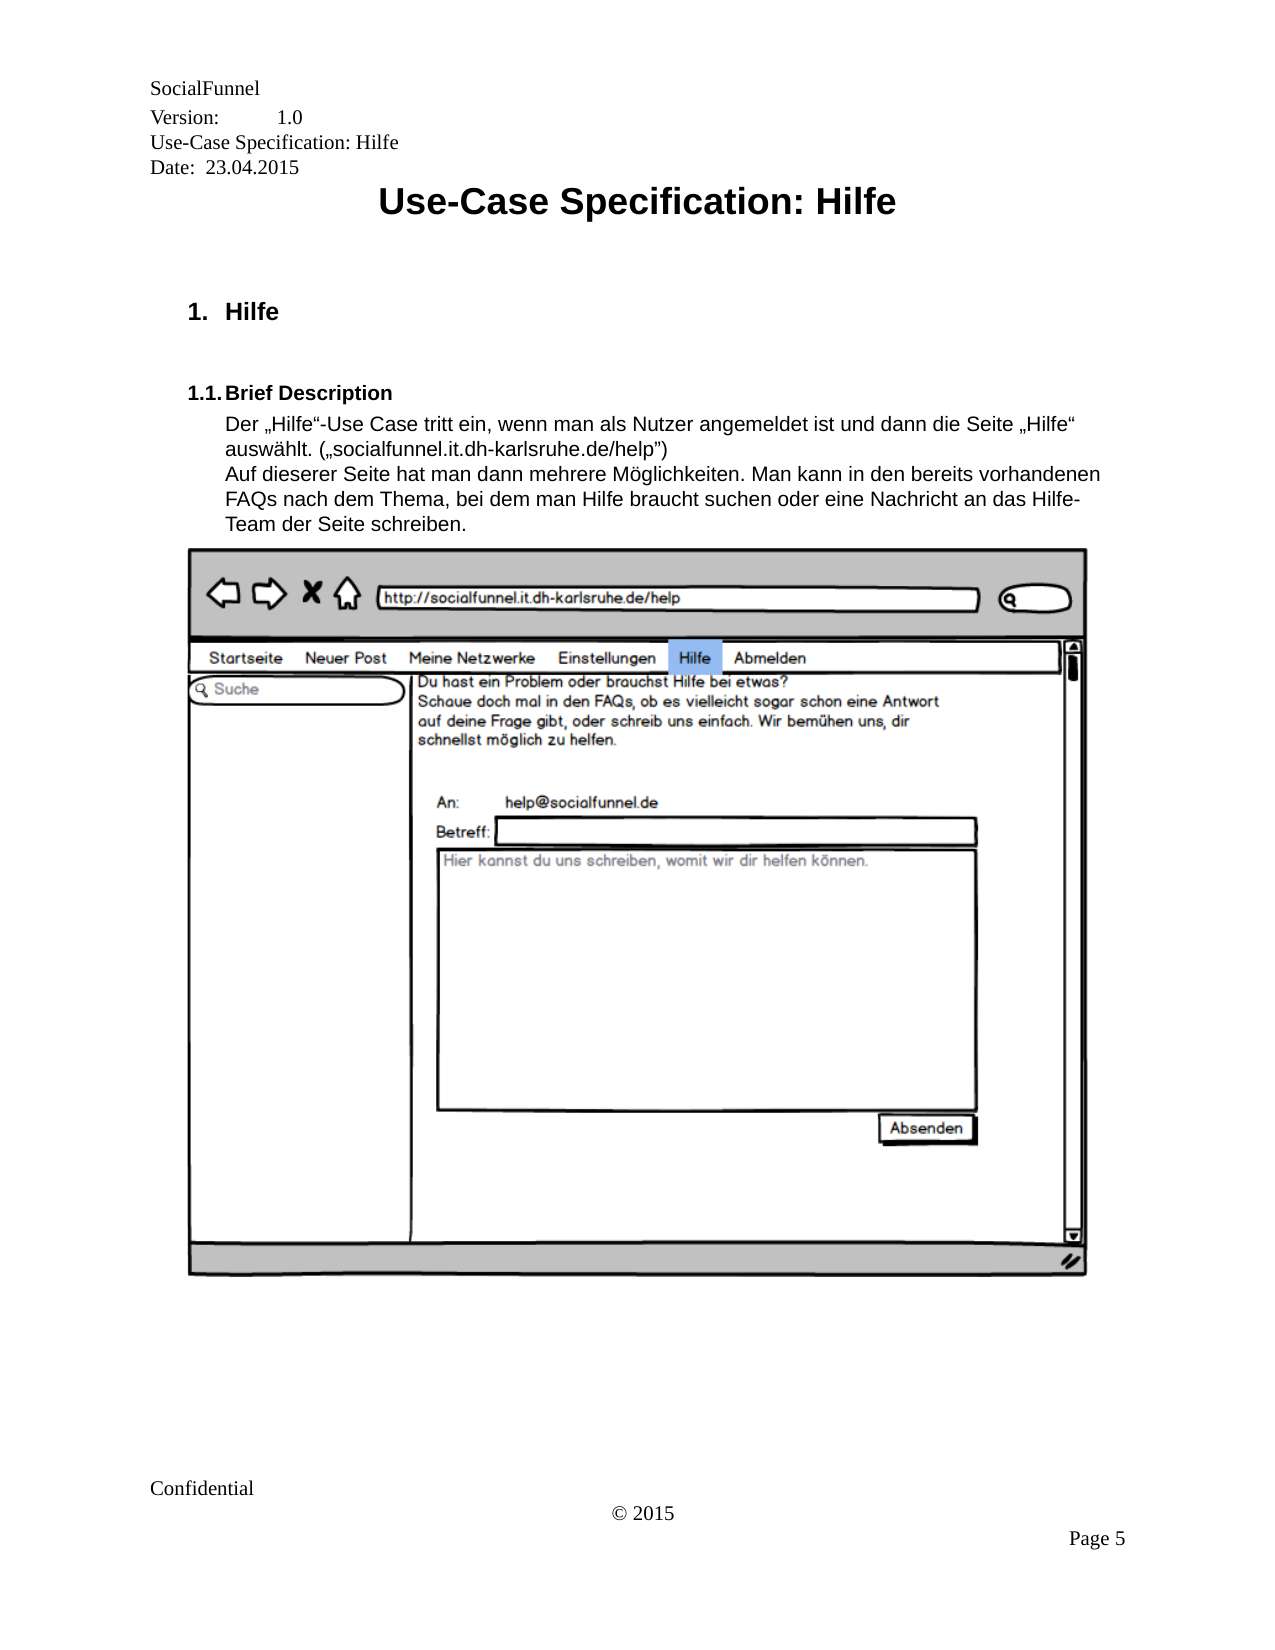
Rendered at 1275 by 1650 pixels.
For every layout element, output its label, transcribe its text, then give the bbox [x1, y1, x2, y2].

title Use-Case Specification: Hilfe [150, 179, 1125, 222]
picture [187, 548, 1088, 1277]
text Der „Hilfe“-Use Case tritt ein, wenn man als Nutzer angemeldet ist und dann die Seite „Hilfe“ auswählt. („socialfunnel.it.dh-karlsruhe.de/help”) Auf dieserer Seite hat man dann mehrere Möglichkeiten. Man kann in den bereits vorhandenen FAQs nach dem Thema, bei dem man Hilfe braucht suchen oder eine Nachricht an das Hilfe-Team der Seite schreiben. [225, 411, 1125, 536]
subtitle Brief Description [187, 380, 1125, 405]
subtitle Hilfe [187, 297, 1125, 326]
